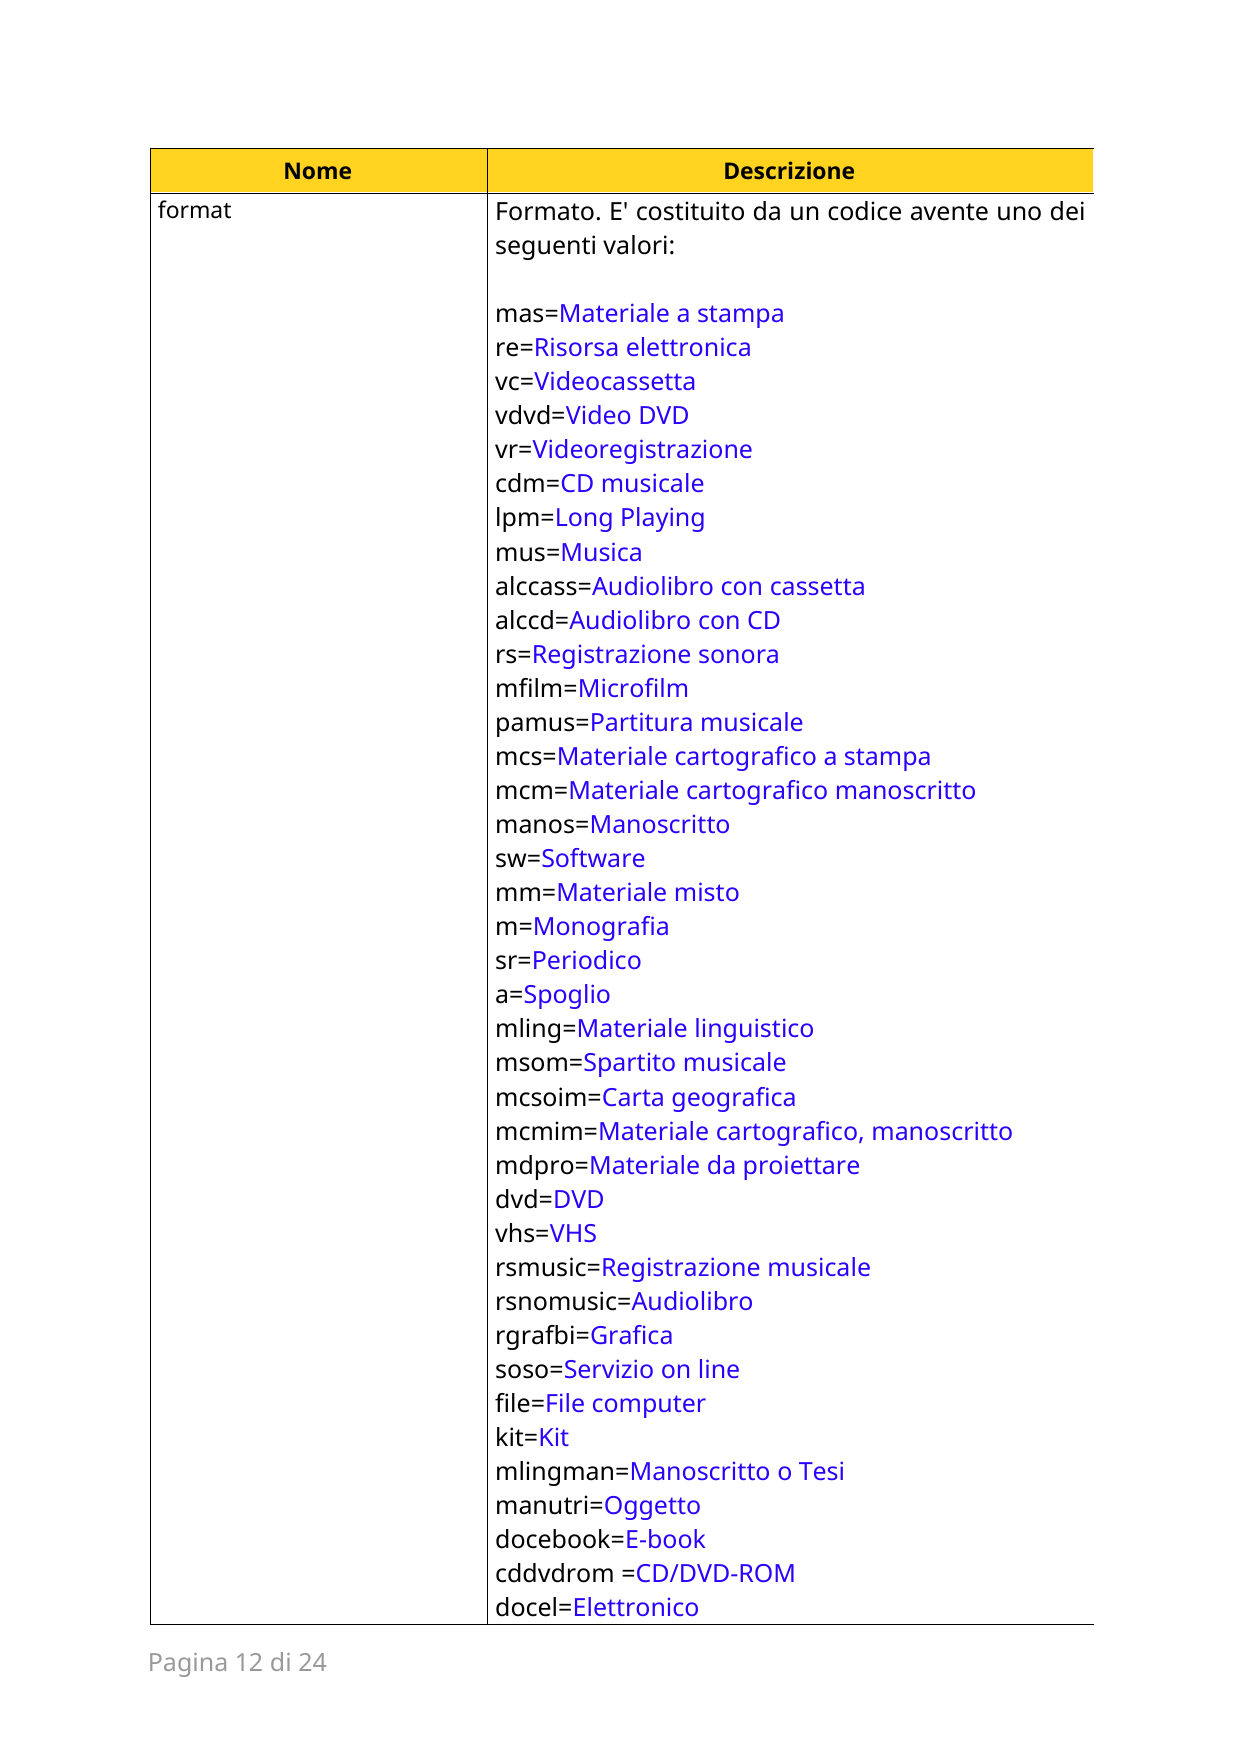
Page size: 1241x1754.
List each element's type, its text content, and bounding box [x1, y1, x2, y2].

table_cell format [151, 194, 487, 1624]
table_header Nome [151, 149, 487, 192]
table_cell Formato. E' costituito da un codice avente uno dei seguenti valori: mas=Materiale a stampa re=Risorsa elettronica vc=Videocassetta vdvd=Video DVD vr=Videoregistrazione cdm=CD musicale lpm=Long Playing mus=Musica alccass=Audiolibro con cassetta alccd=Audiolibro con CD rs=Registrazione sonora mfilm=Microfilm pamus=Partitura musicale mcs=Materiale cartografico a stampa mcm=Materiale cartografico manoscritto manos=Manoscritto sw=Software mm=Materiale misto m=Monografia sr=Periodico a=Spoglio mling=Materiale linguistico msom=Spartito musicale mcsoim=Carta geografica mcmim=Materiale cartografico, manoscritto mdpro=Materiale da proiettare dvd=DVD vhs=VHS rsmusic=Registrazione musicale rsnomusic=Audiolibro rgrafbi=Grafica soso=Servizio on line file=File computer kit=Kit mlingman=Manoscritto o Tesi manutri=Oggetto docebook=E-book cddvdrom =CD/DVD-ROM docel=Elettronico [488, 194, 1093, 1624]
table_header Descrizione [488, 149, 1093, 192]
